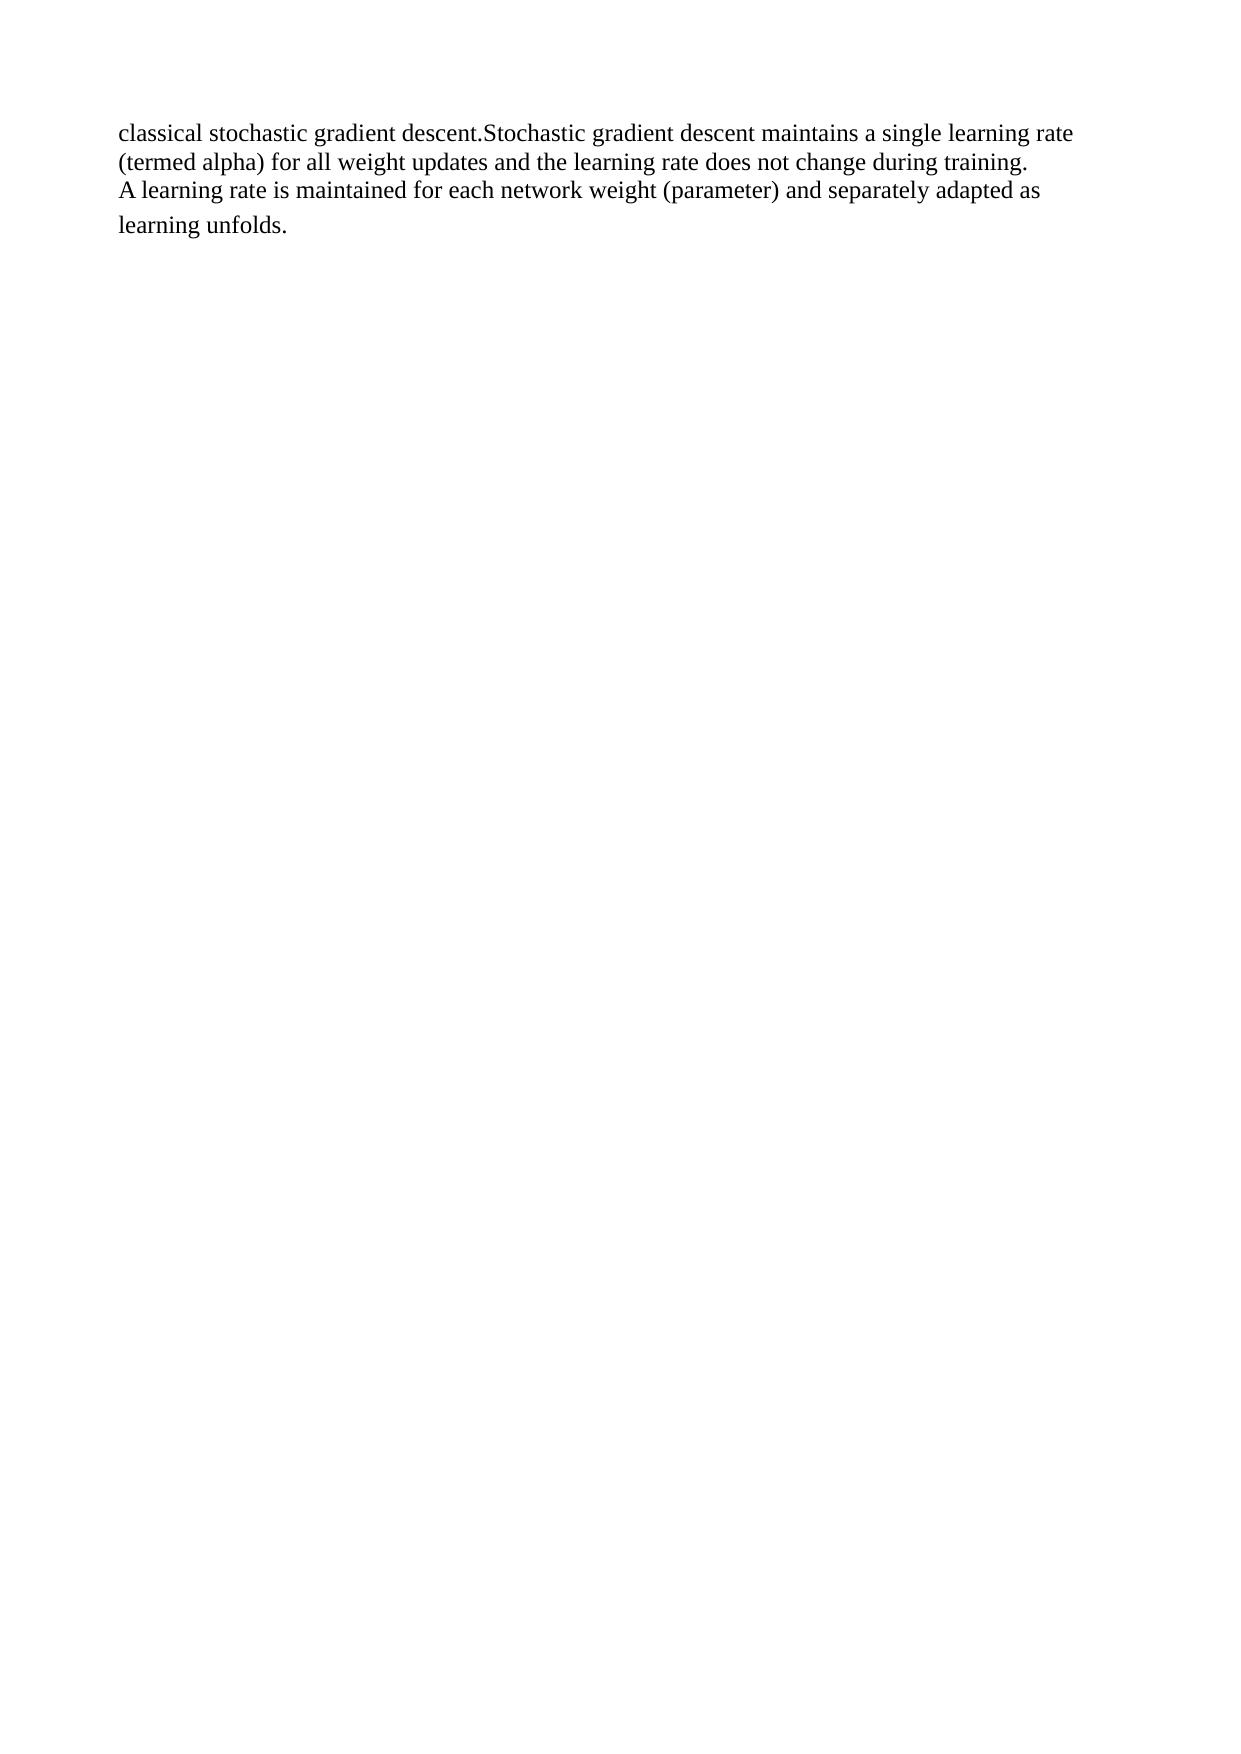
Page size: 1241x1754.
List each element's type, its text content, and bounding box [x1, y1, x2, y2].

text classical stochastic gradient descent.Stochastic gradient descent maintains a single learning rate (termed alpha) for all weight updates and the learning rate does not change during training. [118, 118, 1122, 176]
text A learning rate is maintained for each network weight (parameter) and separately adapted as learning unfolds. [118, 176, 1122, 239]
